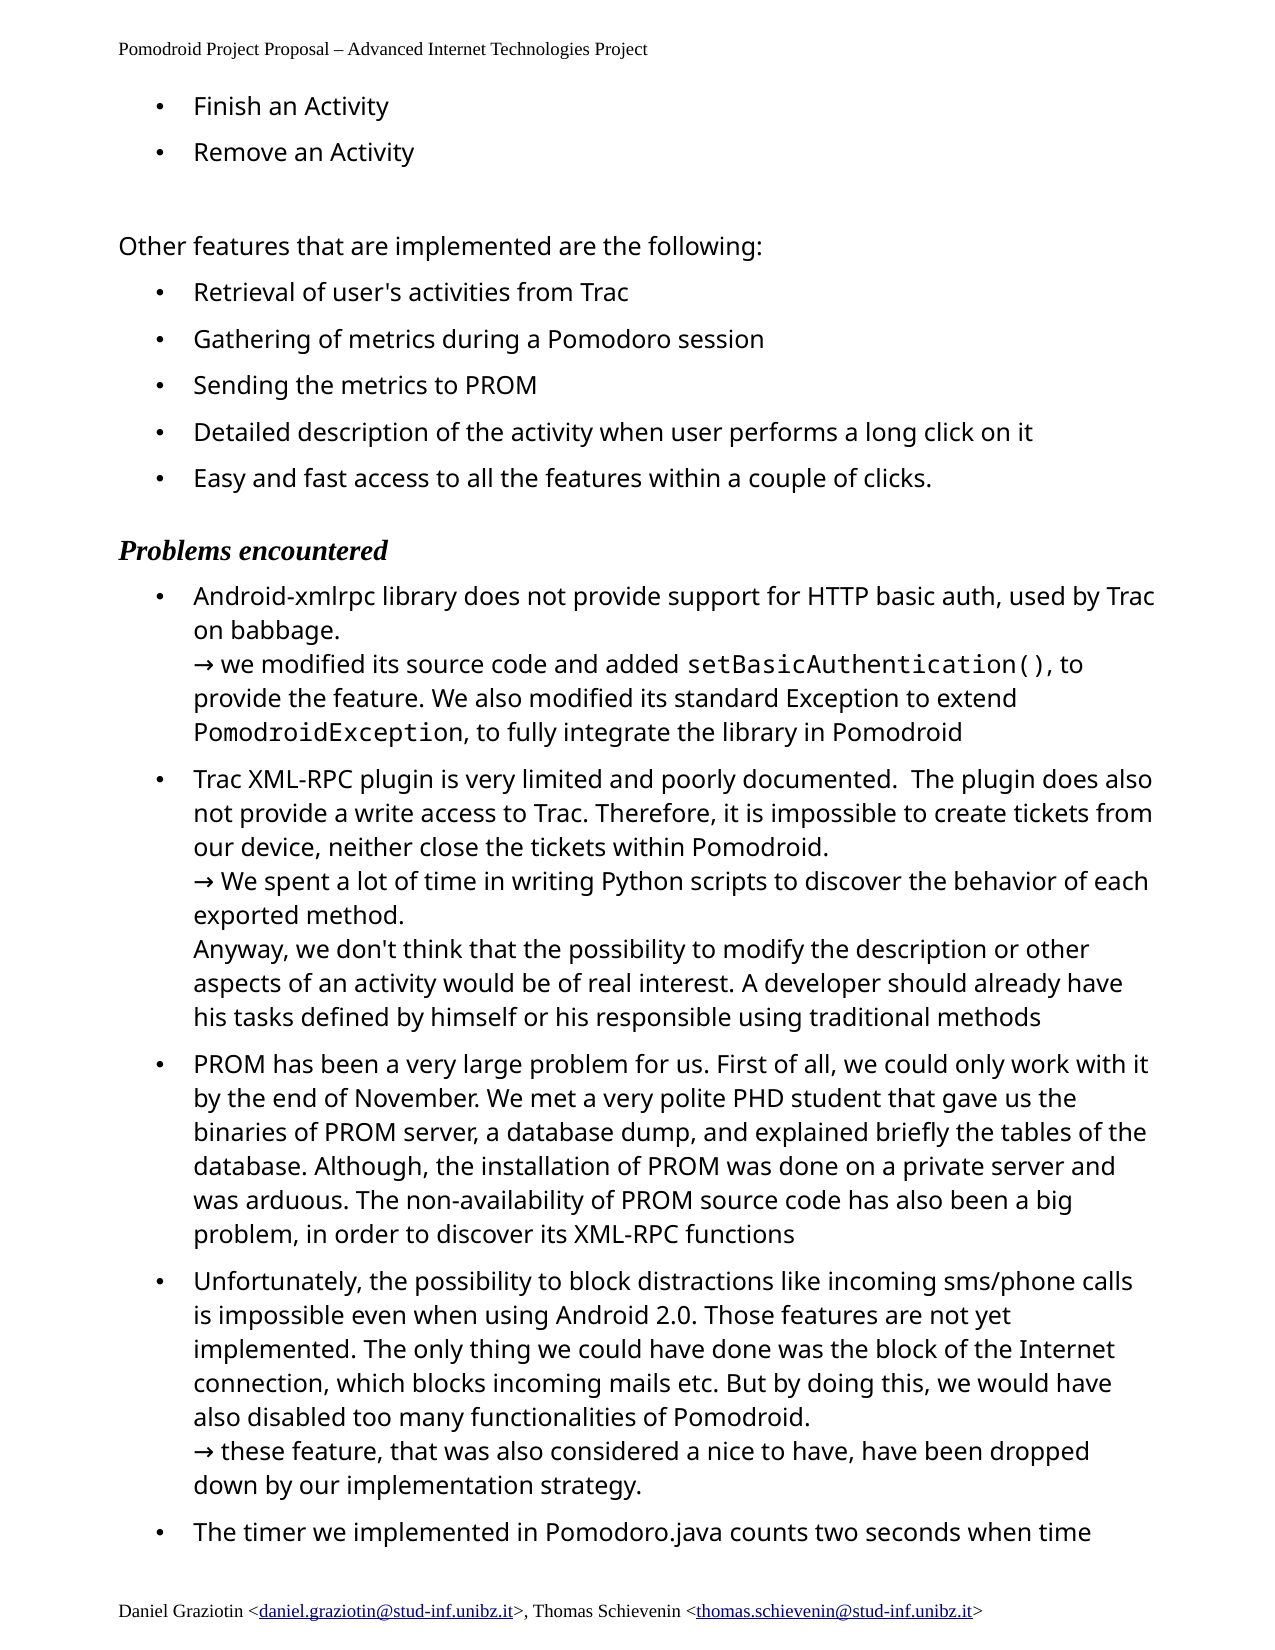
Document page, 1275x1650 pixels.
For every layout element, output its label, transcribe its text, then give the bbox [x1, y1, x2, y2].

list Gathering of metrics during a Pomodoro session [156, 321, 1157, 355]
list The timer we implemented in Pomodoro.java counts two seconds when time [156, 1514, 1157, 1548]
list Retrieval of user's activities from Trac [156, 275, 1157, 309]
list Unfortunately, the possibility to block distractions like incoming sms/phone calls is impossible even when using Android 2.0. Those features are not yet implemented. The only thing we could have done was the block of the Internet connection, which blocks incoming mails etc. But by doing this, we would have also disabled too many functionalities of Pomodroid. → these feature, that was also considered a nice to have, have been dropped down by our implementation strategy. [156, 1263, 1157, 1502]
subtitle Problems encountered [118, 533, 1157, 566]
text Other features that are implemented are the following: [118, 228, 1157, 262]
list PROM has been a very large problem for us. First of all, we could only work with it by the end of November. We met a very polite PHD student that gave us the binaries of PROM server, a database dump, and explained briefly the tables of the database. Although, the installation of PROM was done on a private server and was arduous. The non-availability of PROM source code has also been a big problem, in order to discover its XML-RPC functions [156, 1046, 1157, 1251]
list Trac XML-RPC plugin is very limited and poorly documented. The plugin does also not provide a write access to Trac. Therefore, it is impossible to create tickets from our device, neither close the tickets within Pomodroid. → We spent a lot of time in writing Python scripts to discover the behavior of each exported method. Anyway, we don't think that the possibility to modify the description or other aspects of an activity would be of real interest. A developer should already have his tasks defined by himself or his responsible using traditional methods [156, 761, 1157, 1034]
list Android-xmlrpc library does not provide support for HTTP basic auth, used by Trac on babbage. → we modified its source code and added setBasicAuthentication(), to provide the feature. We also modified its standard Exception to extend PomodroidException, to fully integrate the library in Pomodroid [156, 579, 1157, 749]
list Remove an Activity [156, 135, 1157, 169]
list Finish an Activity [156, 88, 1157, 123]
list Sending the metrics to PROM [156, 368, 1157, 402]
list Detailed description of the activity when user performs a long click on it [156, 414, 1157, 448]
list Easy and fast access to all the features within a couple of clicks. [156, 461, 1157, 495]
